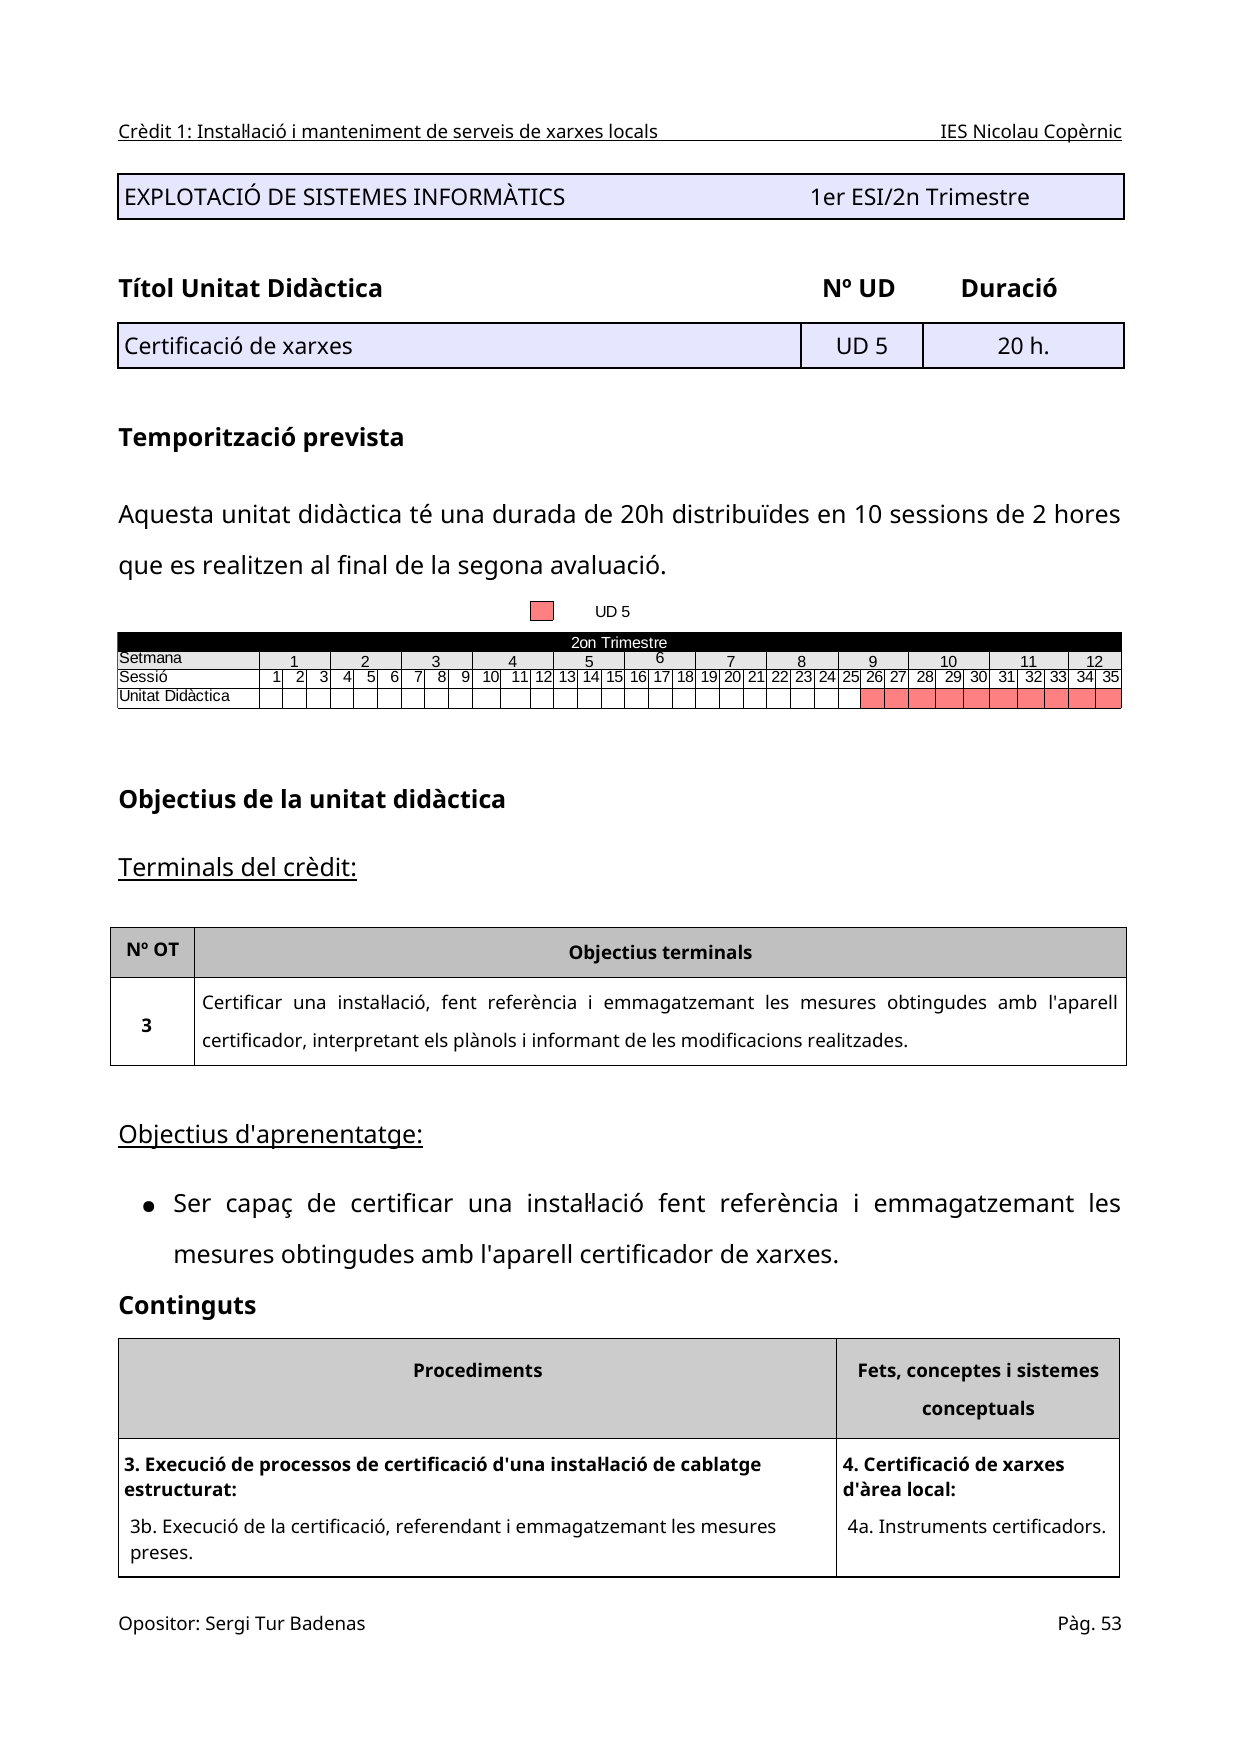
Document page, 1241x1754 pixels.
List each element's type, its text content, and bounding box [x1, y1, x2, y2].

text Continguts [118, 1287, 1122, 1321]
table_header Procediments [119, 1339, 836, 1438]
text Títol Unitat Didàctica Nº UD Duració [118, 271, 1122, 305]
table_cell 4. Certificació de xarxes d'àrea local: 4a. Instruments certificadors. [837, 1439, 1119, 1576]
table_cell 3. Execució de processos de certificació d'una instal·lació de cablatge estructurat: 3b. Execució de la certificació, referendant i emmagatzemant les mesures preses. [119, 1439, 836, 1576]
text Objectius de la unitat didàctica [118, 782, 1122, 816]
table_header 20 h. [924, 324, 1123, 367]
list Ser capaç de certificar una instal·lació fent referència i emmagatzemant les mesures obtingudes amb l'aparell certificador de xarxes. [141, 1185, 1122, 1270]
table_cell Certificar una instal·lació, fent referència i emmagatzemant les mesures obtingudes amb l'aparell certificador, interpretant els plànols i informant de les modificacions realitzades. [195, 978, 1126, 1065]
text Aquesta unitat didàctica té una durada de 20h distribuïdes en 10 sessions de 2 hores que es realitzen al final de la segona avaluació. [118, 497, 1122, 582]
table_header UD 5 [802, 324, 922, 367]
table_header EXPLOTACIÓ DE SISTEMES INFORMÀTICS 1er ESI/2n Trimestre [119, 175, 1123, 218]
table_header Fets, conceptes i sistemes conceptuals [837, 1339, 1119, 1438]
table_cell 3 [111, 978, 194, 1065]
table_header Nº OT [111, 928, 194, 977]
table_header Objectius terminals [195, 928, 1126, 977]
text Temporització prevista [118, 420, 1122, 454]
text Terminals del crèdit: [118, 850, 1122, 884]
text Objectius d'aprenentatge: [118, 1117, 1122, 1151]
table_header Certificació de xarxes [119, 324, 800, 367]
